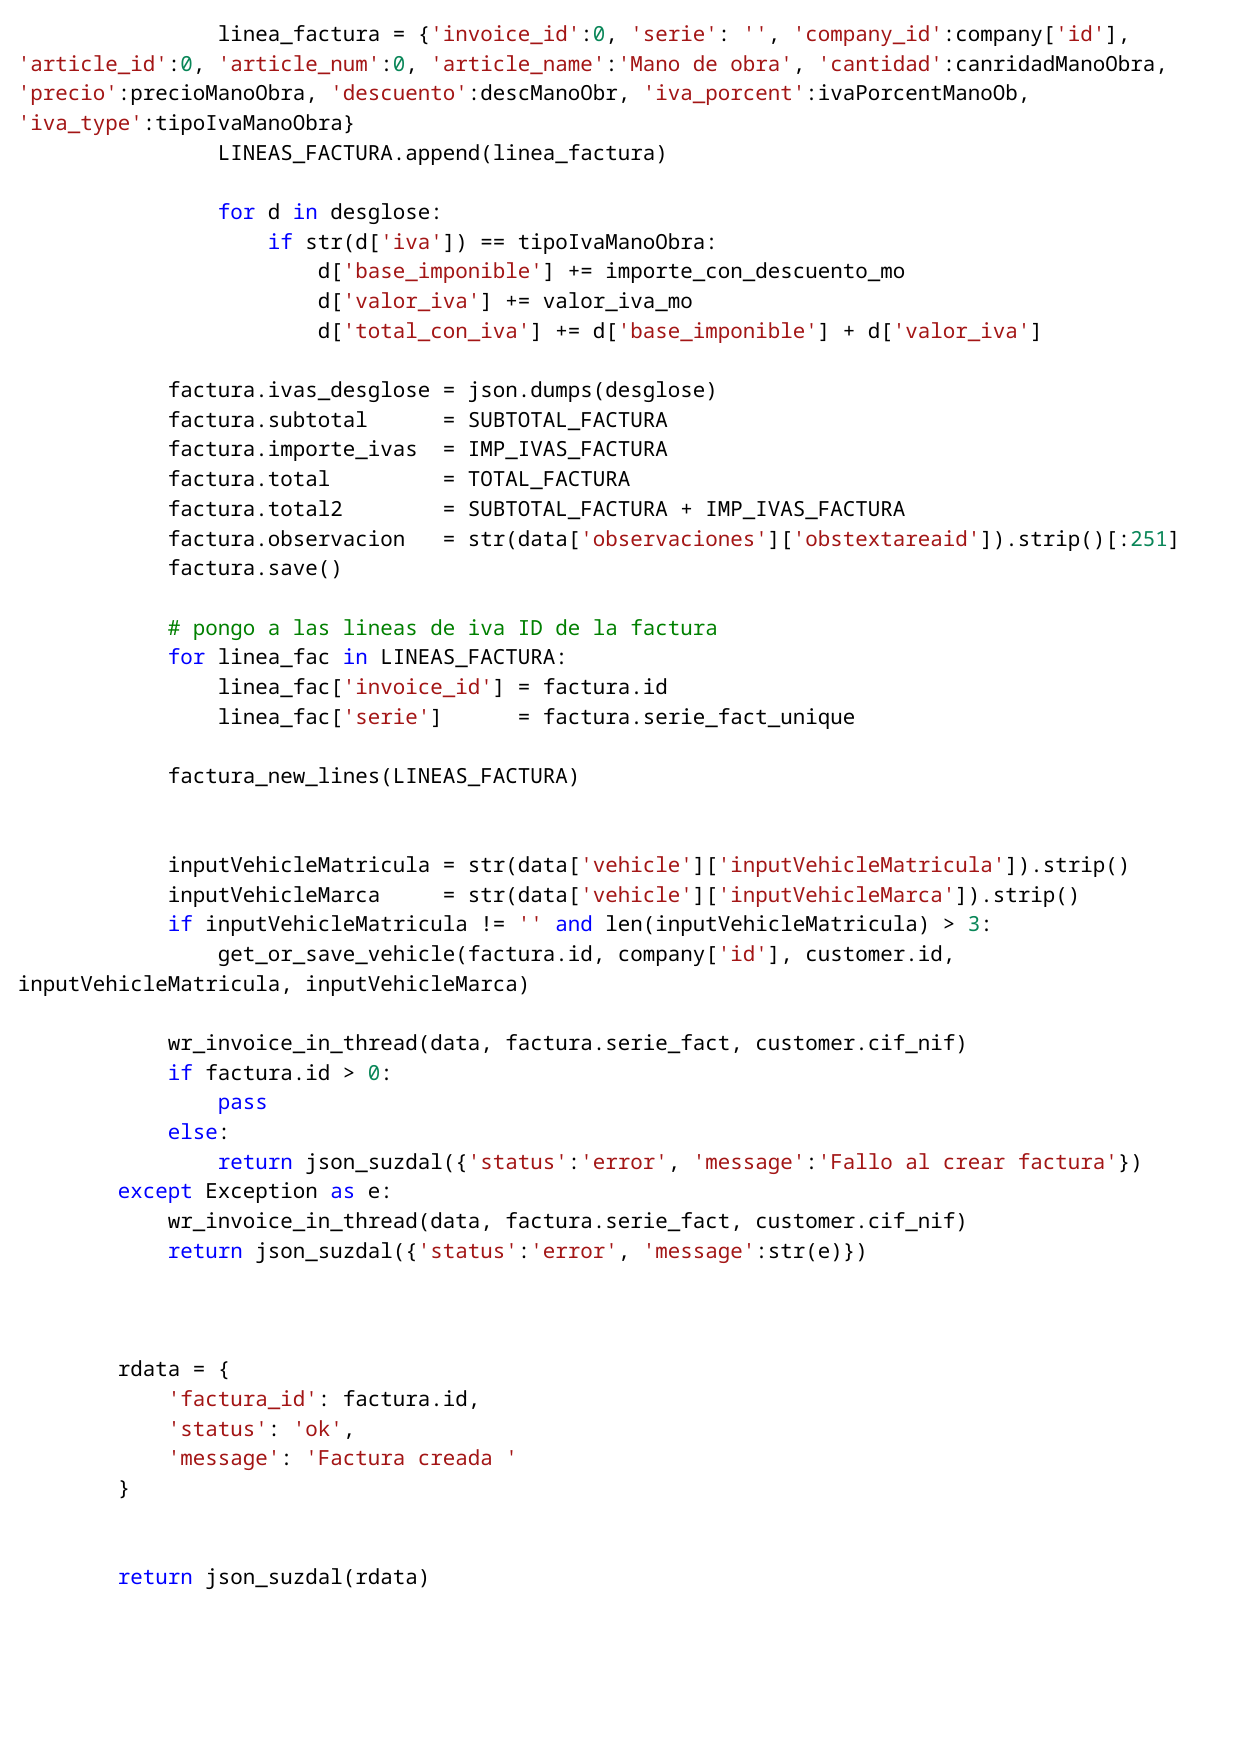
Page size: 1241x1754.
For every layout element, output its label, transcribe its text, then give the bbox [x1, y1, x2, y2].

text return json_suzdal({'status':'error', 'message':'Fallo al crear factura'}) [18, 1146, 1222, 1175]
text factura.total = TOTAL_FACTURA [18, 463, 1222, 493]
text get_or_save_vehicle(factura.id, company['id'], customer.id, inputVehicleMatricula, inputVehicleMarca) [18, 938, 1222, 997]
text pass [18, 1086, 1222, 1116]
text for d in desglose: [18, 196, 1222, 226]
text # pongo a las lineas de iva ID de la factura [18, 611, 1222, 641]
text if inputVehicleMatricula != '' and len(inputVehicleMatricula) > 3: [18, 908, 1222, 938]
text d['total_con_iva'] += d['base_imponible'] + d['valor_iva'] [18, 314, 1222, 344]
text else: [18, 1116, 1222, 1146]
text } [18, 1472, 1222, 1502]
text return json_suzdal(rdata) [18, 1561, 1222, 1591]
text factura.total2 = SUBTOTAL_FACTURA + IMP_IVAS_FACTURA [18, 493, 1222, 522]
text 'message': 'Factura creada ' [18, 1442, 1222, 1472]
text factura.subtotal = SUBTOTAL_FACTURA [18, 404, 1222, 433]
text inputVehicleMarca = str(data['vehicle']['inputVehicleMarca']).strip() [18, 878, 1222, 908]
text return json_suzdal({'status':'error', 'message':str(e)}) [18, 1235, 1222, 1264]
text inputVehicleMatricula = str(data['vehicle']['inputVehicleMatricula']).strip() [18, 849, 1222, 878]
text except Exception as e: [18, 1175, 1222, 1205]
text linea_fac['invoice_id'] = factura.id [18, 671, 1222, 701]
text if str(d['iva']) == tipoIvaManoObra: [18, 226, 1222, 255]
text d['base_imponible'] += importe_con_descuento_mo [18, 255, 1222, 285]
text 'status': 'ok', [18, 1413, 1222, 1442]
text factura.observacion = str(data['observaciones']['obstextareaid']).strip()[:251] [18, 522, 1222, 552]
text if factura.id > 0: [18, 1057, 1222, 1086]
text for linea_fac in LINEAS_FACTURA: [18, 641, 1222, 671]
text wr_invoice_in_thread(data, factura.serie_fact, customer.cif_nif) [18, 1027, 1222, 1057]
text factura_new_lines(LINEAS_FACTURA) [18, 760, 1222, 789]
text wr_invoice_in_thread(data, factura.serie_fact, customer.cif_nif) [18, 1205, 1222, 1235]
text linea_fac['serie'] = factura.serie_fact_unique [18, 701, 1222, 730]
text factura.ivas_desglose = json.dumps(desglose) [18, 374, 1222, 404]
text d['valor_iva'] += valor_iva_mo [18, 285, 1222, 314]
text rdata = { [18, 1353, 1222, 1383]
text 'factura_id': factura.id, [18, 1383, 1222, 1413]
text factura.save() [18, 552, 1222, 582]
text factura.importe_ivas = IMP_IVAS_FACTURA [18, 433, 1222, 463]
text linea_factura = {'invoice_id':0, 'serie': '', 'company_id':company['id'], 'article_id':0, 'article_num':0, 'article_name':'Mano de obra', 'cantidad':canridadManoObra, 'precio':precioManoObra, 'descuento':descManoObr, 'iva_porcent':ivaPorcentManoOb, 'iva_type':tipoIvaManoObra} [18, 18, 1222, 136]
text LINEAS_FACTURA.append(linea_factura) [18, 136, 1222, 166]
